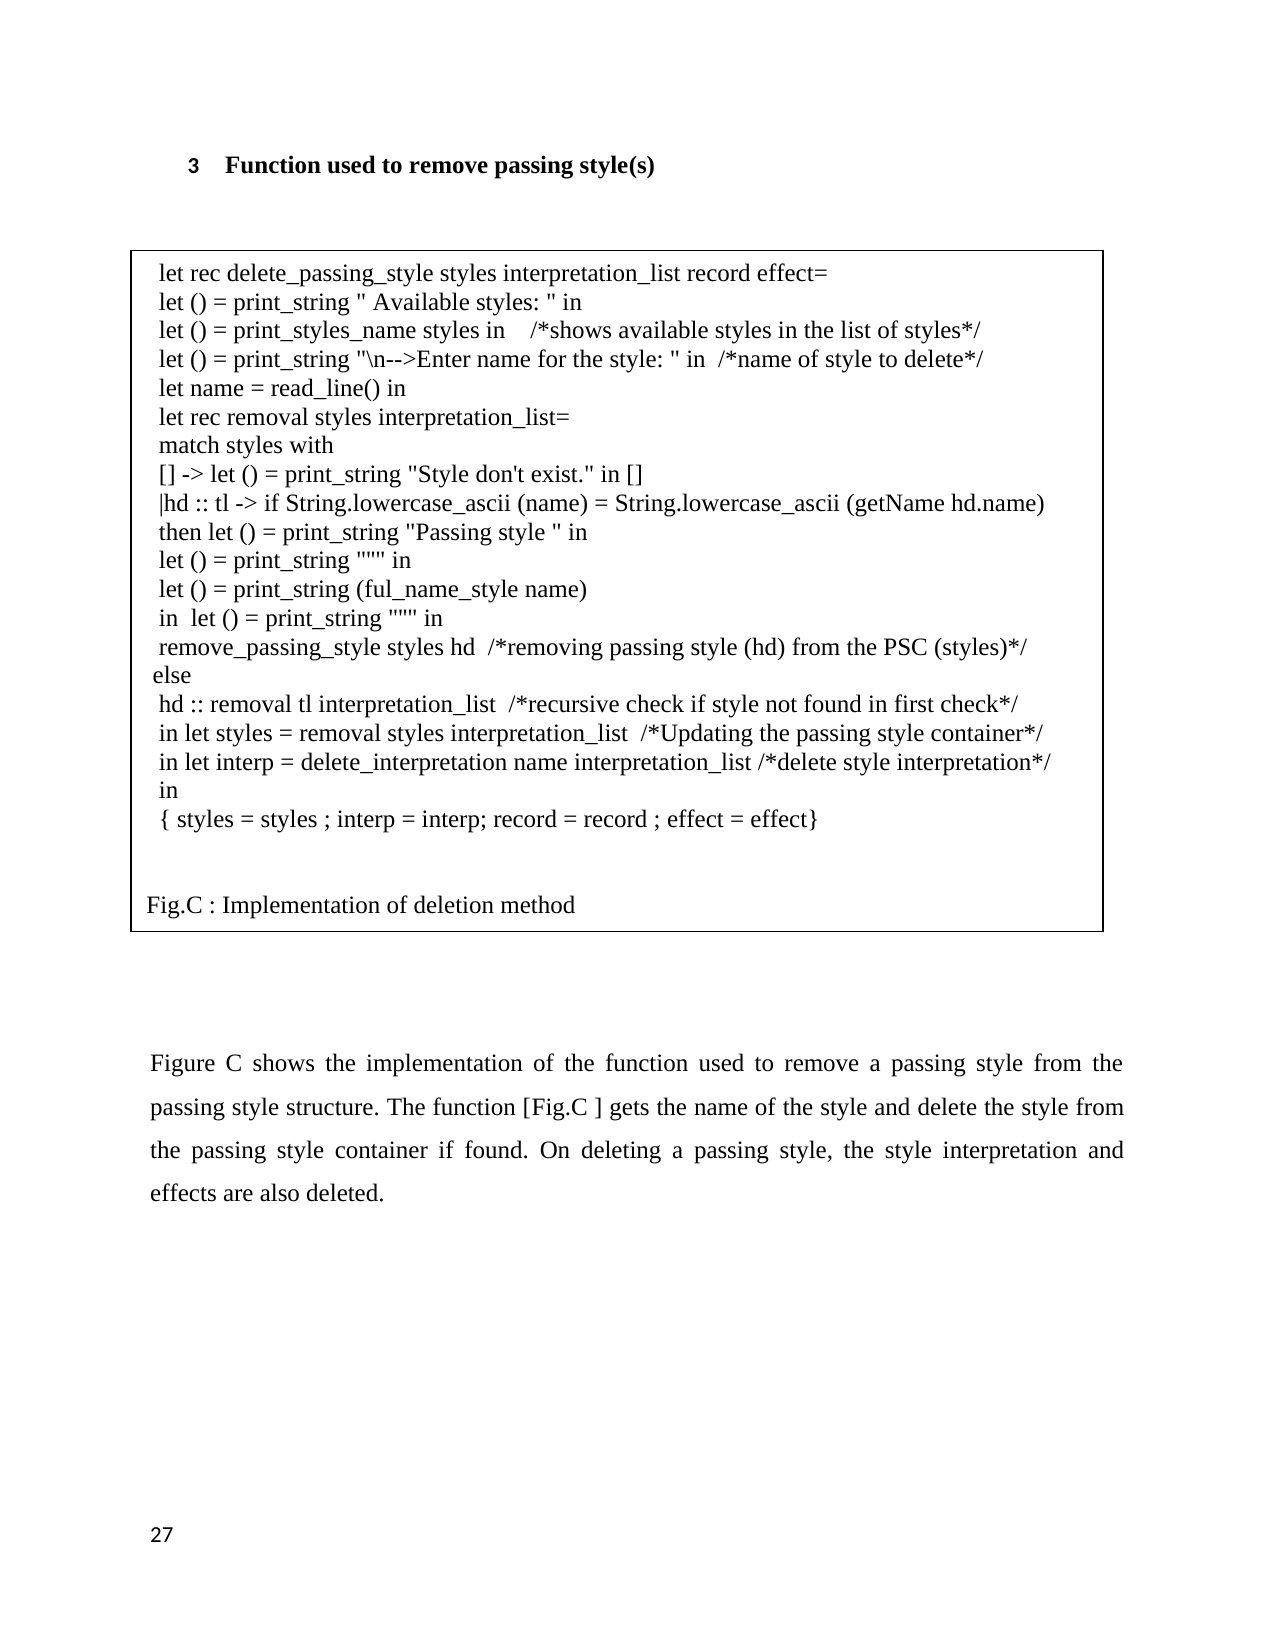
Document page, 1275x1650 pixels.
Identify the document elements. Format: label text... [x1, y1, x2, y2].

text let name = read_line() in [146, 373, 1088, 402]
text |hd :: tl -> if String.lowercase_ascii (name) = String.lowercase_ascii (getName hd.name) [146, 488, 1088, 517]
text let () = print_string "\n-->Enter name for the style: " in /*name of style to delete*/ [146, 344, 1088, 373]
text let () = print_string "''" in [146, 545, 1088, 574]
text { styles = styles ; interp = interp; record = record ; effect = effect} [146, 804, 1088, 833]
text in let interp = delete_interpretation name interpretation_list /*delete style interpretation*/ [146, 747, 1088, 775]
text then let () = print_string "Passing style " in [146, 517, 1088, 545]
text let () = print_string (ful_name_style name) [146, 574, 1088, 603]
text in let () = print_string "''" in [146, 603, 1088, 632]
text [] -> let () = print_string "Style don't exist." in [] [146, 459, 1088, 488]
text let () = print_string " Available styles: " in [146, 287, 1088, 315]
text let () = print_styles_name styles in /*shows available styles in the list of styles*/ [146, 315, 1088, 344]
text Fig.C : Implementation of deletion method [146, 890, 1088, 918]
text remove_passing_style styles hd /*removing passing style (hd) from the PSC (styles)*/ [146, 632, 1088, 660]
text else [146, 660, 1088, 689]
list Function used to remove passing style(s) [187, 150, 1125, 179]
text hd :: removal tl interpretation_list /*recursive check if style not found in first check*/ [146, 689, 1088, 718]
text in [146, 775, 1088, 804]
text let rec delete_passing_style styles interpretation_list record effect= [146, 258, 1088, 287]
text match styles with [146, 430, 1088, 459]
text Figure C shows the implementation of the function used to remove a passing style from the passing style structure. The function [Fig.C ] gets the name of the style and delete the style from the passing style container if found. On deleting a passing style, the style interpretation and effects are also deleted. [150, 1048, 1125, 1207]
text let rec removal styles interpretation_list= [146, 402, 1088, 430]
text in let styles = removal styles interpretation_list /*Updating the passing style container*/ [146, 718, 1088, 747]
